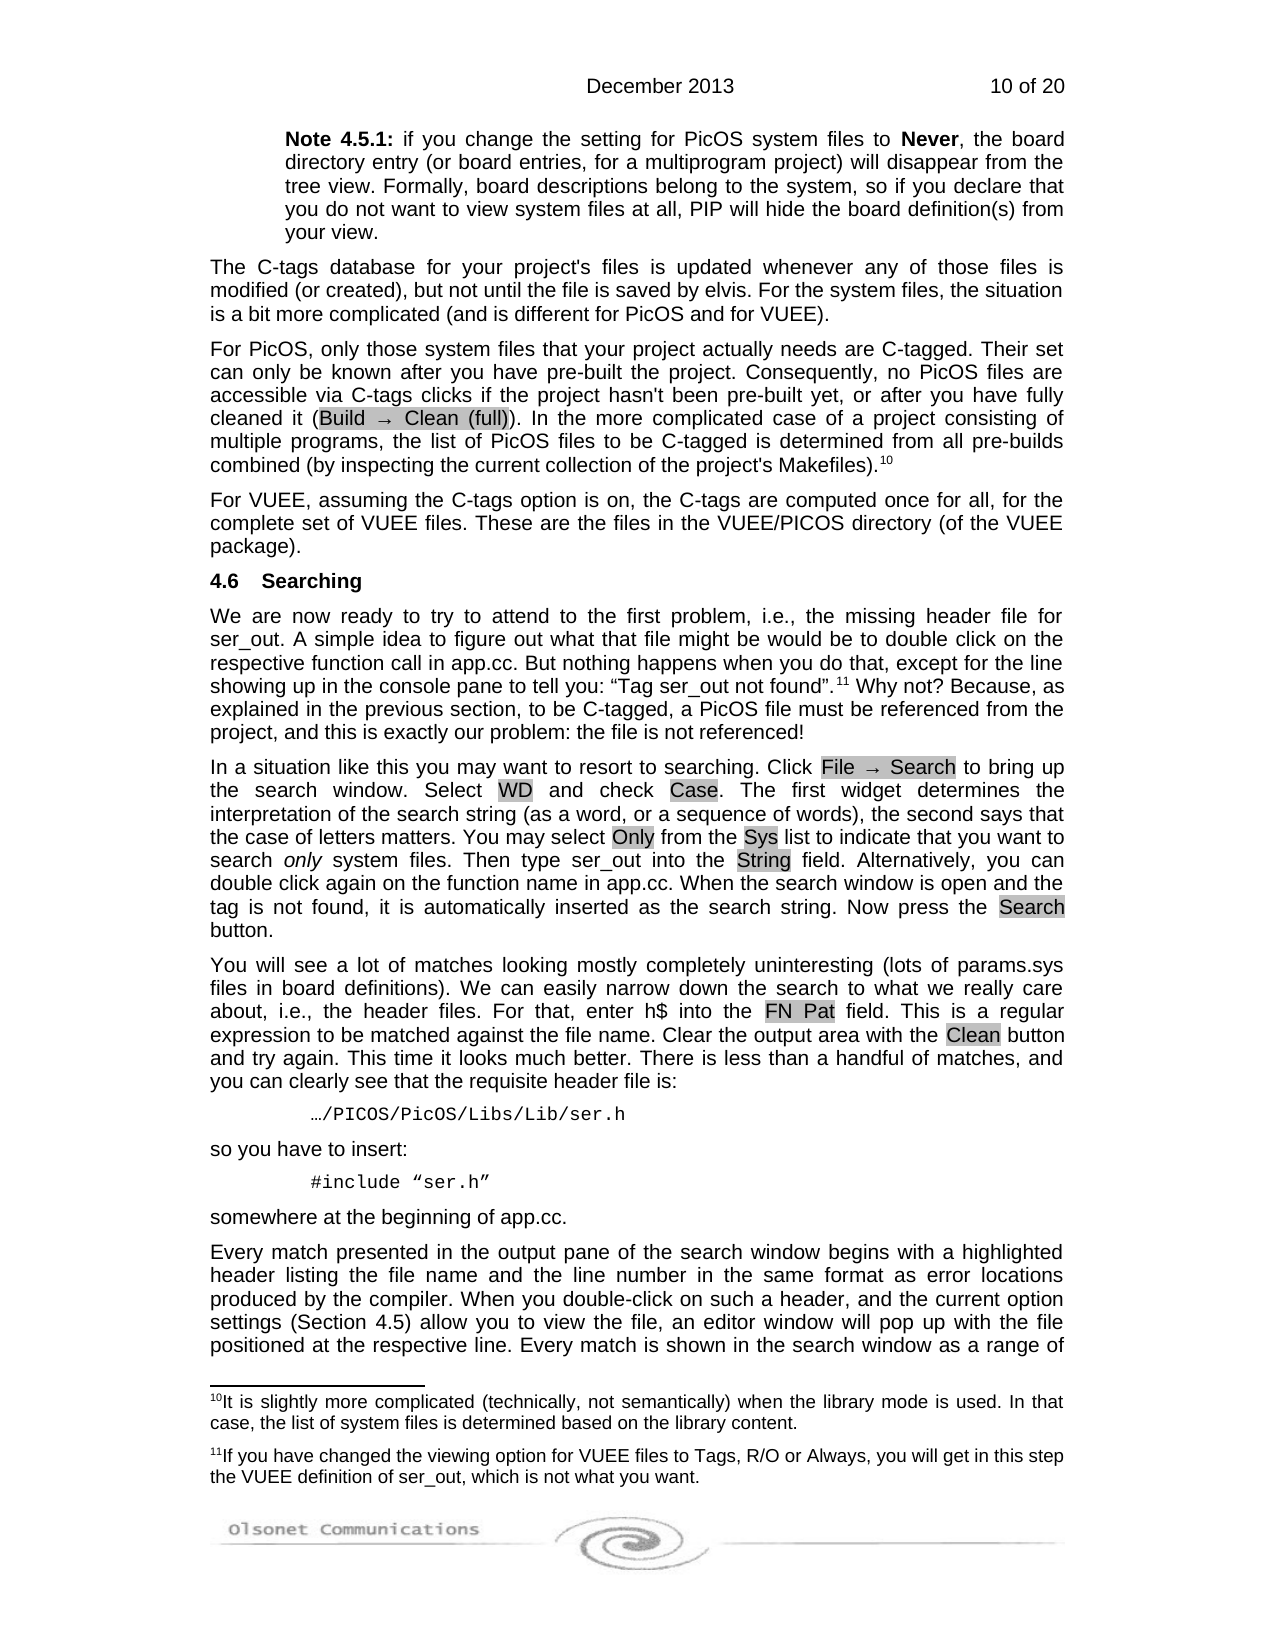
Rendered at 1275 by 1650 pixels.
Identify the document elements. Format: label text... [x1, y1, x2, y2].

text The C-tags database for your project's files is updated whenever any of those files is modified (or created), but not until the file is saved by elvis. For the system files, the situation is a bit more complicated (and is different for PicOS and for VUEE). [210, 256, 1065, 325]
picture [210, 1501, 1065, 1593]
subtitle Searching [210, 570, 1065, 593]
text In a situation like this you may want to resort to searching. Click File → Search to bring up the search window. Select WD and check Case. The first widget determines the interpretation of the search string (as a word, or a sequence of words), the second says that the case of letters matters. You may select Only from the Sys list to indicate that you want to search only system files. Then type ser_out into the String field. Alternatively, you can double click again on the function name in app.cc. When the search window is open and the tag is not found, it is automatically inserted as the search string. Now press the Search button. [210, 756, 1065, 942]
text It is slightly more complicated (technically, not semantically) when the library mode is used. In that case, the list of system files is determined based on the library content. [210, 1392, 1065, 1434]
text For VUEE, assuming the C-tags option is on, the C-tags are computed once for all, for the complete set of VUEE files. These are the files in the VUEE/PICOS directory (of the VUEE package). [210, 488, 1065, 558]
text somewhere at the beginning of app.cc. [210, 1206, 1065, 1229]
text …/PICOS/PicOS/Libs/Lib/ser.h [310, 1104, 1065, 1126]
text You will see a lot of matches looking mostly completely uninteresting (lots of params.sys files in board definitions). We can easily narrow down the search to what we really care about, i.e., the header files. For that, enter h$ into the FN Pat field. This is a regular expression to be matched against the file name. Clear the output area with the Clean button and try again. This time it looks much better. There is less than a handful of matches, and you can clearly see that the requisite header file is: [210, 953, 1065, 1093]
text so you have to insert: [210, 1138, 1065, 1161]
text If you have changed the viewing option for VUEE files to Tags, R/O or Always, you will get in this step the VUEE definition of ser_out, which is not what you want. [210, 1445, 1065, 1487]
text Every match presented in the output pane of the search window begins with a highlighted header listing the file name and the line number in the same format as error locations produced by the compiler. When you double-click on such a header, and the current option settings (Section 4.5) allow you to view the file, an editor window will pop up with the file positioned at the respective line. Every match is shown in the search window as a range of [210, 1241, 1065, 1357]
text #include “ser.h” [310, 1173, 1065, 1194]
text For PicOS, only those system files that your project actually needs are C-tagged. Their set can only be known after you have pre-built the project. Consequently, no PicOS files are accessible via C-tags clicks if the project hasn't been pre-built yet, or after you have fully cleaned it (Build → Clean (full)). In the more complicated case of a project consisting of multiple programs, the list of PicOS files to be C-tagged is determined from all pre-builds combined (by inspecting the current collection of the project's Makefiles). [210, 337, 1065, 476]
text Note 4.5.1: if you change the setting for PicOS system files to Never, the board directory entry (or board entries, for a multiprogram project) will disappear from the tree view. Formally, board descriptions belong to the system, so if you declare that you do not want to view system files at all, PIP will hide the board definition(s) from your view. [285, 128, 1065, 244]
text We are now ready to try to attend to the first problem, i.e., the missing header file for ser_out. A simple idea to figure out what that file might be would be to double click on the respective function call in app.cc. But nothing happens when you do that, except for the line showing up in the console pane to tell you: “Tag ser_out not found”. Why not? Because, as explained in the previous section, to be C-tagged, a PicOS file must be referenced from the project, and this is exactly our problem: the file is not referenced! [210, 605, 1065, 744]
